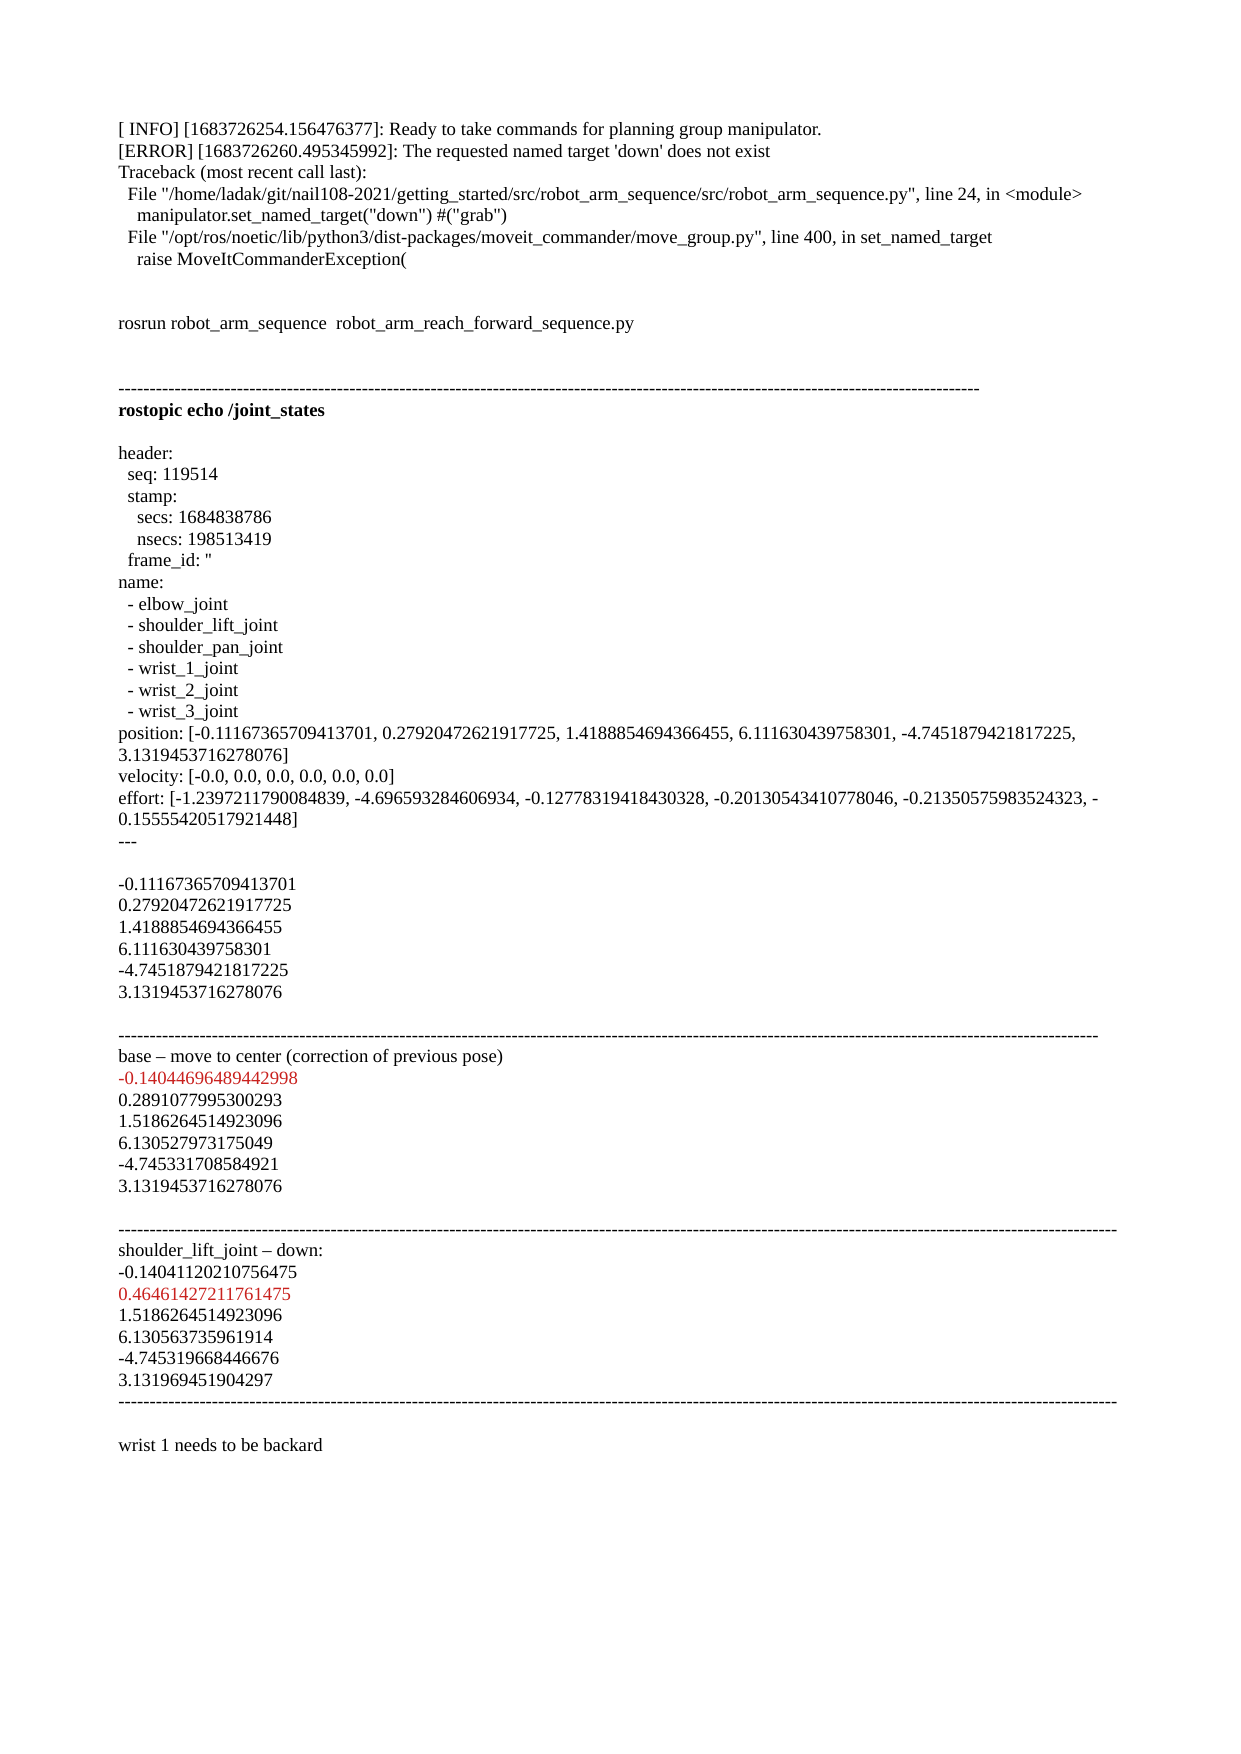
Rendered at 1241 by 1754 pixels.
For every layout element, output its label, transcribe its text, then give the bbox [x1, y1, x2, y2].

text rosrun robot_arm_sequence robot_arm_reach_forward_sequence.py [118, 312, 1122, 334]
text 1.4188854694366455 [118, 916, 1122, 937]
text 0.27920472621917725 [118, 894, 1122, 916]
text [ERROR] [1683726260.495345992]: The requested named target 'down' does not exist [118, 140, 1122, 161]
text seq: 119514 [118, 463, 1122, 485]
text secs: 1684838786 [118, 506, 1122, 528]
text -4.745331708584921 [118, 1153, 1122, 1175]
text 3.1319453716278076 [118, 981, 1122, 1002]
text 0.2891077995300293 [118, 1088, 1122, 1110]
text 6.130527973175049 [118, 1132, 1122, 1153]
text -0.14044696489442998 [118, 1067, 1122, 1088]
text - shoulder_pan_joint [118, 636, 1122, 657]
text wrist 1 needs to be backard [118, 1433, 1122, 1455]
text position: [-0.11167365709413701, 0.27920472621917725, 1.4188854694366455, 6.111630439758301, -4.7451879421817225, 3.1319453716278076] [118, 722, 1122, 765]
text rostopic echo /joint_states [118, 398, 1122, 420]
text - wrist_1_joint [118, 657, 1122, 679]
text ------------------------------------------------------------------------------------------------------------------------------------------------------------- [118, 1024, 1122, 1045]
text frame_id: '' [118, 549, 1122, 571]
text 6.111630439758301 [118, 937, 1122, 959]
text raise MoveItCommanderException( [118, 247, 1122, 269]
text - wrist_2_joint [118, 679, 1122, 700]
text -0.11167365709413701 [118, 873, 1122, 894]
text Traceback (most recent call last): [118, 161, 1122, 183]
text 0.46461427211761475 [118, 1282, 1122, 1304]
text -4.7451879421817225 [118, 959, 1122, 981]
text - shoulder_lift_joint [118, 614, 1122, 636]
text - wrist_3_joint [118, 700, 1122, 722]
text File "/opt/ros/noetic/lib/python3/dist-packages/moveit_commander/move_group.py", line 400, in set_named_target [118, 226, 1122, 247]
text velocity: [-0.0, 0.0, 0.0, 0.0, 0.0, 0.0] [118, 765, 1122, 787]
text - elbow_joint [118, 592, 1122, 614]
text name: [118, 571, 1122, 592]
text base – move to center (correction of previous pose) [118, 1045, 1122, 1067]
text [ INFO] [1683726254.156476377]: Ready to take commands for planning group manipulator. [118, 118, 1122, 140]
text 3.1319453716278076 [118, 1175, 1122, 1196]
text -0.14041120210756475 [118, 1261, 1122, 1282]
text File "/home/ladak/git/nail108-2021/getting_started/src/robot_arm_sequence/src/robot_arm_sequence.py", line 24, in <module> [118, 183, 1122, 204]
text 1.5186264514923096 [118, 1110, 1122, 1132]
text ---------------------------------------------------------------------------------------------------------------------------------------------------------------- [118, 1390, 1122, 1412]
text 1.5186264514923096 [118, 1304, 1122, 1326]
text nsecs: 198513419 [118, 528, 1122, 549]
text stamp: [118, 485, 1122, 506]
text 6.130563735961914 [118, 1326, 1122, 1347]
text manipulator.set_named_target("down") #("grab") [118, 204, 1122, 226]
text header: [118, 442, 1122, 463]
text 3.131969451904297 [118, 1369, 1122, 1390]
text -4.745319668446676 [118, 1347, 1122, 1369]
text ------------------------------------------------------------------------------------------------------------------------------------------ [118, 377, 1122, 398]
text effort: [-1.2397211790084839, -4.696593284606934, -0.12778319418430328, -0.20130543410778046, -0.21350575983524323, -0.15555420517921448] [118, 787, 1122, 830]
text ----------------------------------------------------------------------------------------------------------------------------------------------------------------shoulder_lift_joint – down: [118, 1218, 1122, 1261]
text --- [118, 830, 1122, 851]
